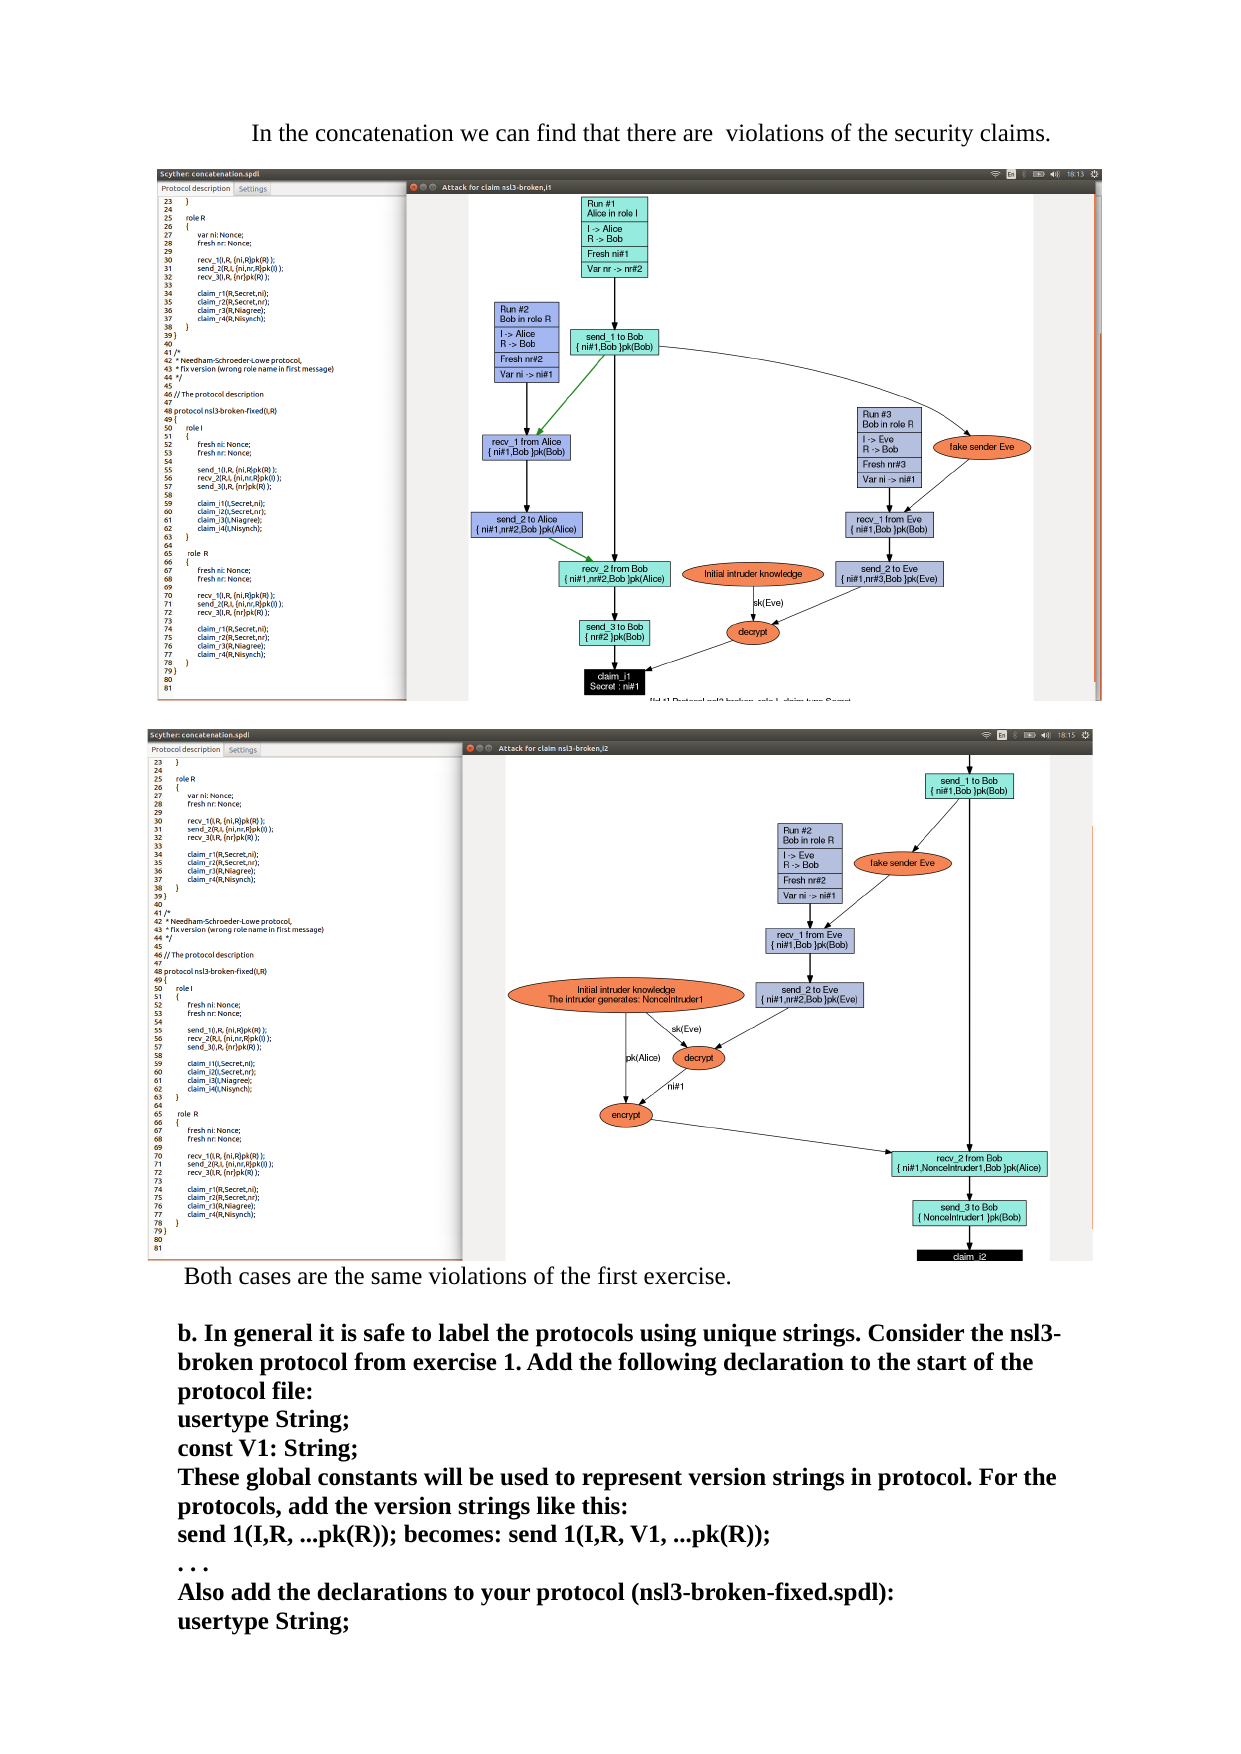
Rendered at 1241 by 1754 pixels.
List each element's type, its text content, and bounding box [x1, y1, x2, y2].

text Also add the declarations to your protocol (nsl3-broken-fixed.spdl): [177, 1577, 1122, 1606]
text Both cases are the same violations of the first exercise. [177, 729, 1122, 1289]
text send 1(I,R, ...pk(R)); becomes: send 1(I,R, V1, ...pk(R)); [177, 1519, 1122, 1548]
text In the concatenation we can find that there are violations of the security claims. [177, 118, 1122, 147]
text usertype String; [177, 1606, 1122, 1634]
picture [157, 169, 1102, 701]
picture [147, 729, 1093, 1261]
text protocols, add the version strings like this: [177, 1491, 1122, 1519]
text usertype String; [177, 1404, 1122, 1433]
text These global constants will be used to represent version strings in protocol. For the [177, 1462, 1122, 1491]
text broken protocol from exercise 1. Add the following declaration to the start of the [177, 1347, 1122, 1376]
text b. In general it is safe to label the protocols using unique strings. Consider the nsl3- [177, 1318, 1122, 1347]
text . . . [177, 1548, 1122, 1577]
text const V1: String; [177, 1433, 1122, 1462]
text protocol file: [177, 1376, 1122, 1404]
